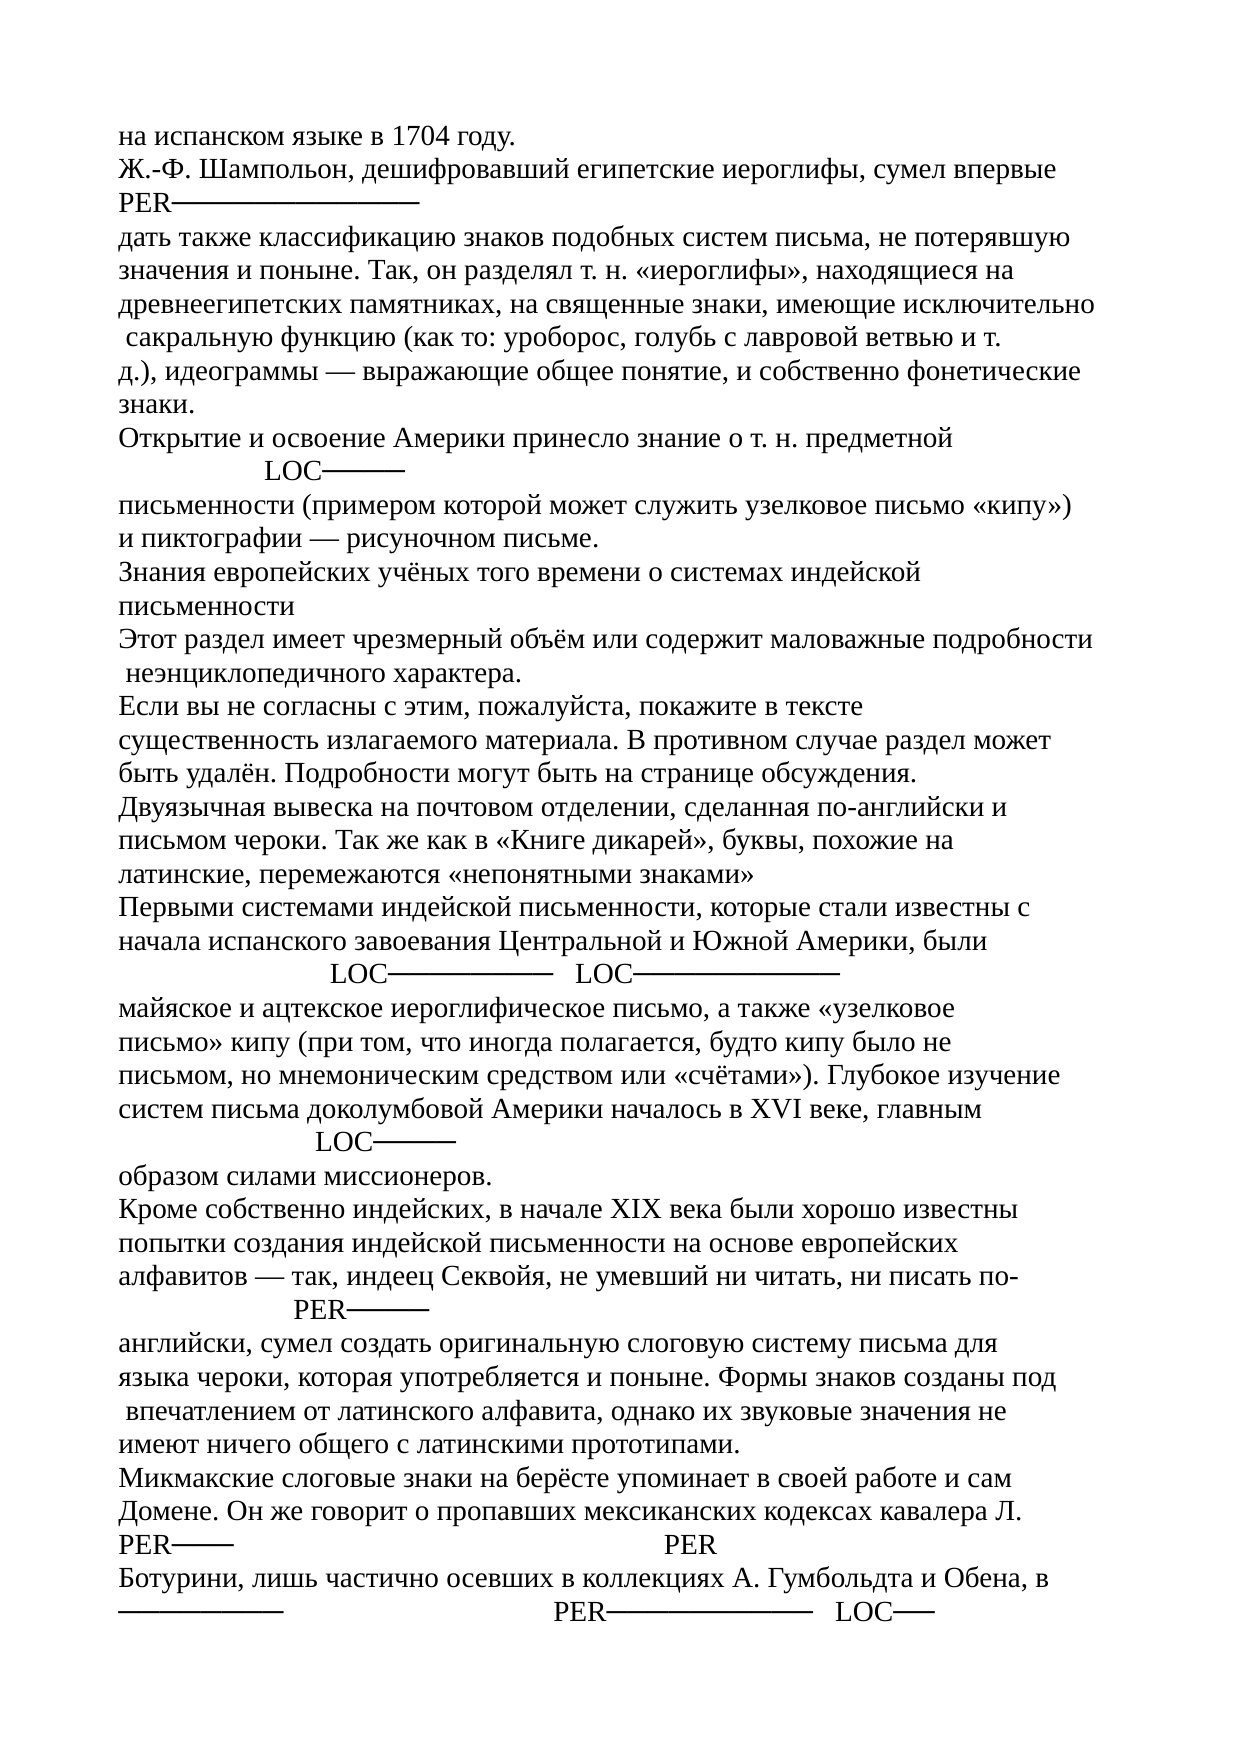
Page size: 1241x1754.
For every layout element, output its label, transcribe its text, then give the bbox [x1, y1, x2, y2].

text дать также классификацию знаков подобных систем письма, не потерявшую [118, 219, 1122, 252]
text латинские, перемежаются «непонятными знаками» [118, 856, 1122, 889]
text английски, сумел создать оригинальную слоговую систему письма для [118, 1326, 1122, 1359]
text Знания европейских учёных того времени о системах индейской [118, 554, 1122, 588]
text письмом чероки. Так же как в «Книге дикарей», буквы, похожие на [118, 822, 1122, 856]
text Ж.-Ф. Шампольон, дешифровавший египетские иероглифы, сумел впервые [118, 152, 1122, 185]
text майяское и ацтекское иероглифическое письмо, а также «узелковое [118, 990, 1122, 1024]
text PER──── [118, 1292, 1122, 1326]
text сакральную функцию (как то: уроборос, голубь с лавровой ветвью и т. [118, 319, 1122, 353]
text письмо» кипу (при том, что иногда полагается, будто кипу было не [118, 1024, 1122, 1057]
text Двуязычная вывеска на почтовом отделении, сделанная по-английски и [118, 789, 1122, 822]
text LOC──── [118, 1124, 1122, 1158]
text неэнциклопедичного характера. [118, 655, 1122, 688]
text древнеегипетских памятниках, на священные знаки, имеющие исключительно [118, 286, 1122, 319]
text PER─── PER [118, 1527, 1122, 1560]
text знаки. [118, 386, 1122, 420]
text ──────── PER────────── LOC── [118, 1594, 1122, 1627]
text письменности (примером которой может служить узелковое письмо «кипу») [118, 487, 1122, 521]
text LOC──────── LOC────────── [118, 957, 1122, 990]
text быть удалён. Подробности могут быть на странице обсуждения. [118, 755, 1122, 789]
text попытки создания индейской письменности на основе европейских [118, 1225, 1122, 1258]
text существенность излагаемого материала. В противном случае раздел может [118, 722, 1122, 755]
text систем письма доколумбовой Америки началось в XVI веке, главным [118, 1091, 1122, 1124]
text Если вы не согласны с этим, пожалуйста, покажите в тексте [118, 688, 1122, 722]
text начала испанского завоевания Центральной и Южной Америки, были [118, 923, 1122, 957]
text Первыми системами индейской письменности, которые стали известны с [118, 889, 1122, 923]
text языка чероки, которая употребляется и поныне. Формы знаков созданы под [118, 1359, 1122, 1393]
text Кроме собственно индейских, в начале XIX века были хорошо известны [118, 1191, 1122, 1225]
text и пиктографии — рисуночном письме. [118, 521, 1122, 554]
text LOC──── [118, 453, 1122, 487]
text Домене. Он же говорит о пропавших мексиканских кодексах кавалера Л. [118, 1493, 1122, 1527]
text алфавитов — так, индеец Секвойя, не умевший ни читать, ни писать по- [118, 1258, 1122, 1292]
text PER──────────── [118, 185, 1122, 219]
text письмом, но мнемоническим средством или «счётами»). Глубокое изучение [118, 1057, 1122, 1091]
text Ботурини, лишь частично осевших в коллекциях А. Гумбольдта и Обена, в [118, 1560, 1122, 1594]
text Этот раздел имеет чрезмерный объём или содержит маловажные подробности [118, 621, 1122, 655]
text Открытие и освоение Америки принесло знание о т. н. предметной [118, 420, 1122, 453]
text Микмакские слоговые знаки на берёсте упоминает в своей работе и сам [118, 1460, 1122, 1493]
text д.), идеограммы — выражающие общее понятие, и собственно фонетические [118, 353, 1122, 386]
text письменности [118, 588, 1122, 621]
text впечатлением от латинского алфавита, однако их звуковые значения не [118, 1393, 1122, 1426]
text имеют ничего общего с латинскими прототипами. [118, 1426, 1122, 1460]
text на испанском языке в 1704 году. [118, 118, 1122, 152]
text образом силами миссионеров. [118, 1158, 1122, 1191]
text значения и поныне. Так, он разделял т. н. «иероглифы», находящиеся на [118, 252, 1122, 286]
